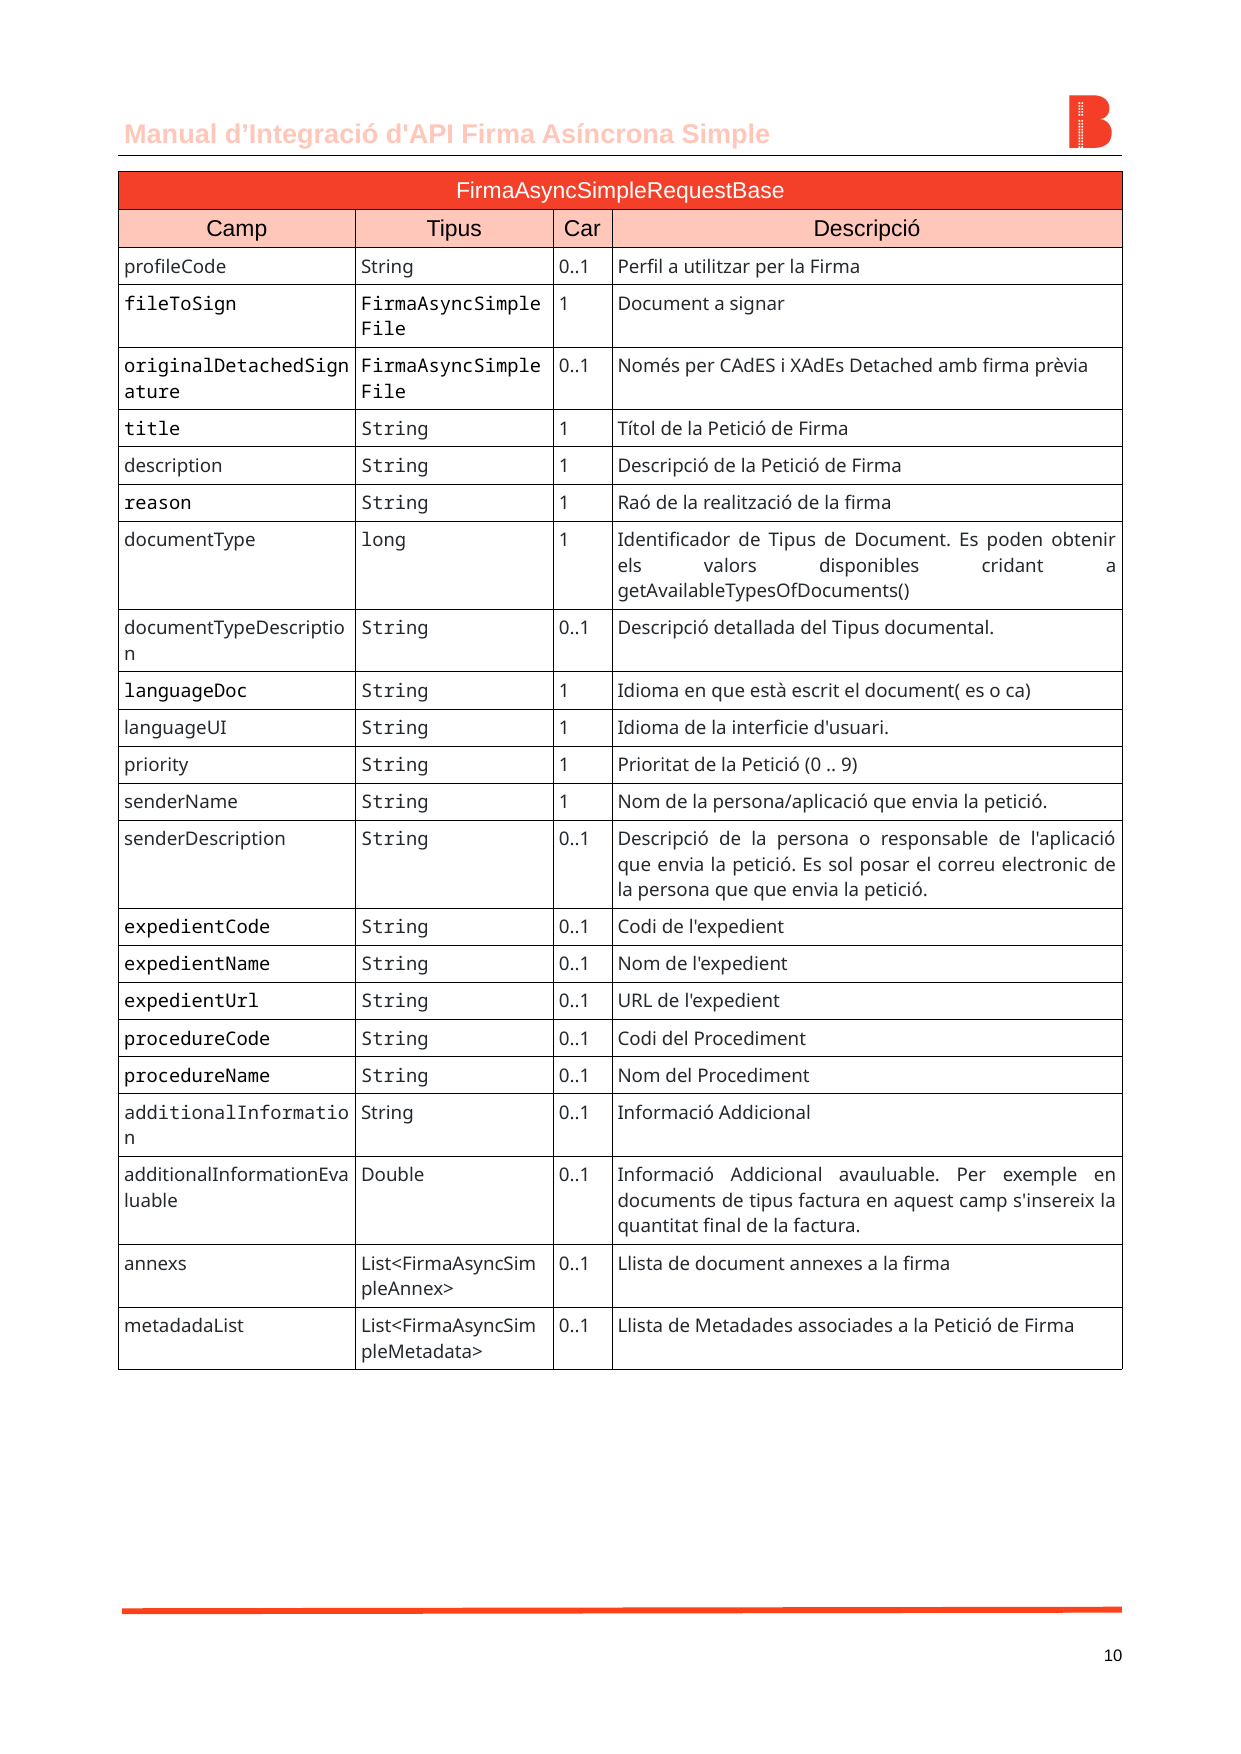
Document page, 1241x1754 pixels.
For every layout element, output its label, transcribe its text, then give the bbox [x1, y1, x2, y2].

table_cell 0..1 [554, 248, 612, 284]
table_cell String [356, 946, 553, 982]
table_cell 0..1 [554, 1094, 612, 1156]
table_cell 1 [554, 447, 612, 483]
table_cell languageUI [119, 710, 355, 746]
table_cell procedureCode [119, 1020, 355, 1056]
table_cell priority [119, 747, 355, 783]
table_cell Nom del Procediment [613, 1057, 1122, 1093]
table_cell metadadaList [119, 1308, 355, 1369]
table_cell 1 [554, 285, 612, 347]
table_cell Prioritat de la Petició (0 .. 9) [613, 747, 1122, 783]
table_cell String [356, 485, 553, 521]
table_cell documentTypeDescription [119, 610, 355, 671]
table_cell 0..1 [554, 610, 612, 671]
table_cell String [356, 983, 553, 1019]
table_cell String [356, 710, 553, 746]
table_cell 1 [554, 784, 612, 820]
table_cell 0..1 [554, 1057, 612, 1093]
table_cell String [356, 248, 553, 284]
table_cell 0..1 [554, 821, 612, 908]
table_cell String [356, 672, 553, 708]
table_cell Perfil a utilitzar per la Firma [613, 248, 1122, 284]
picture [1063, 94, 1117, 150]
table_cell 1 [554, 410, 612, 446]
table_cell Raó de la realització de la firma [613, 485, 1122, 521]
table_cell String [356, 821, 553, 908]
table_cell 1 [554, 485, 612, 521]
table_cell URL de l'expedient [613, 983, 1122, 1019]
table_cell 1 [554, 672, 612, 708]
table_cell FirmaAsyncSimpleFile [356, 348, 553, 409]
table_cell Descripció de la persona o responsable de l'aplicació que envia la petició. Es sol posar el correu electronic de la persona que que envia la petició. [613, 821, 1122, 908]
table_cell additionalInformation [119, 1094, 355, 1156]
table_cell Descripció de la Petició de Firma [613, 447, 1122, 483]
table_cell Descripció detallada del Tipus documental. [613, 610, 1122, 671]
table_cell title [119, 410, 355, 446]
table_cell Car [554, 210, 612, 247]
table_cell 0..1 [554, 1020, 612, 1056]
table_cell long [356, 522, 553, 609]
table_cell String [356, 1057, 553, 1093]
table_cell String [356, 610, 553, 671]
table_cell String [356, 747, 553, 783]
table_cell 0..1 [554, 1157, 612, 1244]
table_cell FirmaAsyncSimpleFile [356, 285, 553, 347]
table_header FirmaAsyncSimpleRequestBase [119, 172, 1122, 209]
table_cell Idioma de la interficie d'usuari. [613, 710, 1122, 746]
table_cell additionalInformationEvaluable [119, 1157, 355, 1244]
table_cell profileCode [119, 248, 355, 284]
table_cell String [356, 784, 553, 820]
table_cell 0..1 [554, 1245, 612, 1307]
table_cell Informació Addicional [613, 1094, 1122, 1156]
table_cell expedientName [119, 946, 355, 982]
table_cell Informació Addicional avauluable. Per exemple en documents de tipus factura en aquest camp s'insereix la quantitat final de la factura. [613, 1157, 1122, 1244]
table_cell languageDoc [119, 672, 355, 708]
table_cell Nom de l'expedient [613, 946, 1122, 982]
table_cell String [356, 447, 553, 483]
table_cell 0..1 [554, 909, 612, 945]
table_cell 1 [554, 710, 612, 746]
table_cell fileToSign [119, 285, 355, 347]
table_cell Tipus [356, 210, 553, 247]
table_cell Identificador de Tipus de Document. Es poden obtenir els valors disponibles cridant a getAvailableTypesOfDocuments() [613, 522, 1122, 609]
table_cell Descripció [613, 210, 1122, 247]
table_cell Nom de la persona/aplicació que envia la petició. [613, 784, 1122, 820]
table_cell List<FirmaAsyncSimpleAnnex> [356, 1245, 553, 1307]
table_cell annexs [119, 1245, 355, 1307]
table_cell String [356, 1094, 553, 1156]
table_cell List<FirmaAsyncSimpleMetadata> [356, 1308, 553, 1369]
table_cell String [356, 1020, 553, 1056]
table_cell description [119, 447, 355, 483]
table_cell Idioma en que està escrit el document( es o ca) [613, 672, 1122, 708]
table_cell Codi del Procediment [613, 1020, 1122, 1056]
table_cell senderName [119, 784, 355, 820]
table_cell Títol de la Petició de Firma [613, 410, 1122, 446]
table_cell 1 [554, 747, 612, 783]
table_cell 0..1 [554, 348, 612, 409]
table_cell senderDescription [119, 821, 355, 908]
table_cell 1 [554, 522, 612, 609]
table_cell Double [356, 1157, 553, 1244]
table_cell 0..1 [554, 983, 612, 1019]
table_cell String [356, 410, 553, 446]
table_cell originalDetachedSignature [119, 348, 355, 409]
table_cell 0..1 [554, 1308, 612, 1369]
table_cell Codi de l'expedient [613, 909, 1122, 945]
table_cell expedientUrl [119, 983, 355, 1019]
table_cell Document a signar [613, 285, 1122, 347]
table_cell Només per CAdES i XAdEs Detached amb firma prèvia [613, 348, 1122, 409]
table_cell reason [119, 485, 355, 521]
table_cell String [356, 909, 553, 945]
table_cell Camp [119, 210, 355, 247]
table_cell procedureName [119, 1057, 355, 1093]
table_cell 0..1 [554, 946, 612, 982]
table_cell Llista de Metadades associades a la Petició de Firma [613, 1308, 1122, 1369]
table_cell documentType [119, 522, 355, 609]
table_cell expedientCode [119, 909, 355, 945]
table_cell Llista de document annexes a la firma [613, 1245, 1122, 1307]
